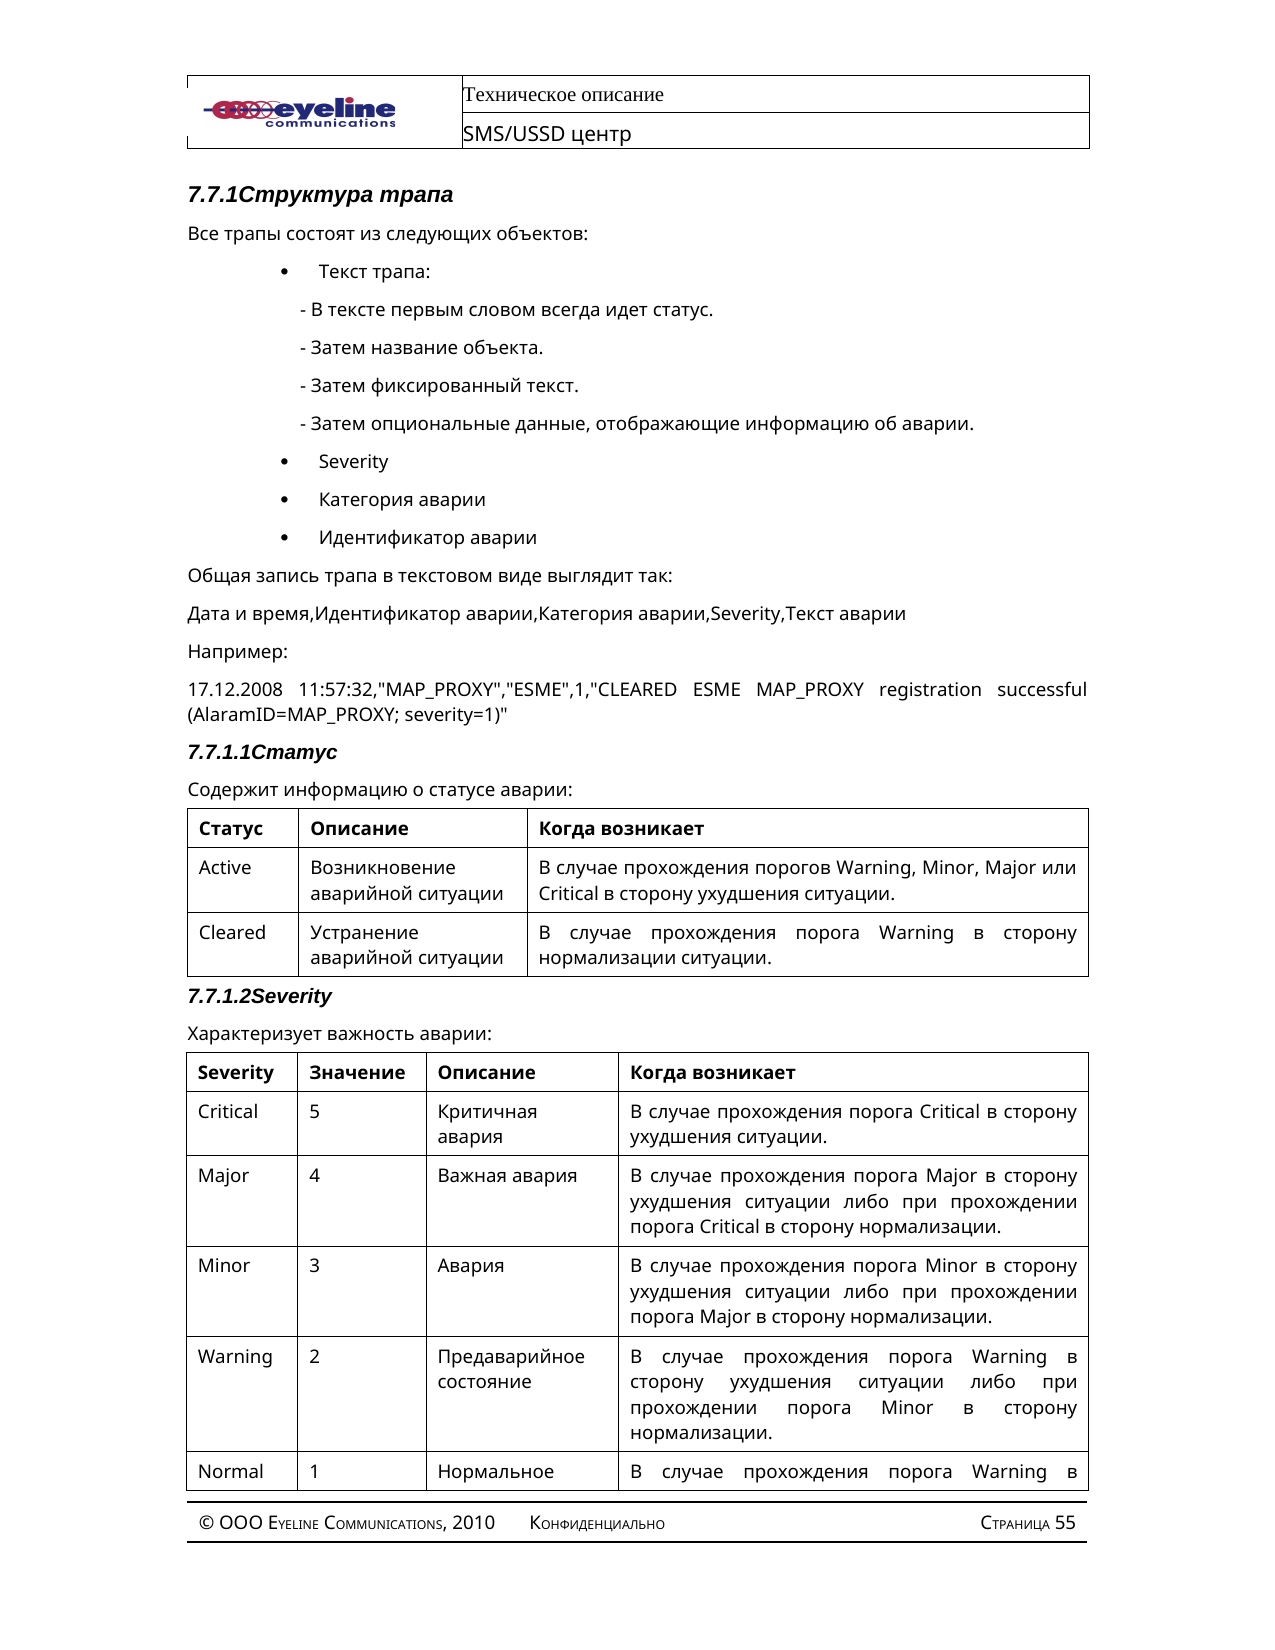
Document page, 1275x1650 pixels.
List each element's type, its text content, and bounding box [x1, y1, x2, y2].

table_cell 2 [298, 1337, 426, 1451]
table_cell В случае прохождения порога Minor в сторону ухудшения ситуации либо при прохождении порога Major в сторону нормализации. [619, 1247, 1088, 1336]
table_cell Авария [427, 1247, 618, 1336]
table_cell Возникновение аварийной ситуации [299, 848, 527, 912]
picture [203, 97, 396, 127]
list - Затем название объекта. [225, 334, 1088, 359]
table_cell В случае прохождения порога Critical в сторону ухудшения ситуации. [619, 1092, 1088, 1155]
table_cell Критичная авария [427, 1092, 618, 1155]
text Все трапы состоят из следующих объектов: [187, 220, 1088, 246]
table_cell Normal [187, 1452, 297, 1490]
table_cell 4 [298, 1156, 426, 1246]
text Дата и время,Идентификатор аварии,Категория аварии,Severity,Текст аварии [187, 600, 1088, 626]
list - Затем фиксированный текст. [225, 372, 1088, 398]
table_cell Major [187, 1156, 297, 1246]
table_cell В случае прохождения порога Warning в сторону ухудшения ситуации либо при прохождении порога Minor в сторону нормализации. [619, 1337, 1088, 1451]
list - В тексте первым словом всегда идет статус. [225, 296, 1088, 322]
list Категория аварии [281, 486, 1088, 512]
subtitle Структура трапа [187, 181, 1088, 207]
subtitle Статус [187, 740, 1088, 764]
table_cell В случае прохождения порога Warning в сторону нормализации ситуации. [528, 913, 1088, 976]
table_cell Нормальное [427, 1452, 618, 1490]
table_cell В случае прохождения порога Major в сторону ухудшения ситуации либо при прохождении порога Critical в сторону нормализации. [619, 1156, 1088, 1246]
table_cell Active [188, 848, 298, 912]
table_header Значение [298, 1053, 426, 1091]
table_cell Warning [187, 1337, 297, 1451]
subtitle Severity [187, 983, 1088, 1007]
table_cell Minor [187, 1247, 297, 1336]
table_cell 5 [298, 1092, 426, 1155]
table_header Когда возникает [619, 1053, 1088, 1091]
table_header Описание [299, 809, 527, 847]
table_header Severity [187, 1053, 297, 1091]
table_header Статус [188, 809, 298, 847]
table_header Когда возникает [528, 809, 1088, 847]
table_header Описание [427, 1053, 618, 1091]
text Например: [187, 638, 1088, 664]
table_cell Critical [187, 1092, 297, 1155]
table_cell 3 [298, 1247, 426, 1336]
table_cell В случае прохождения порога Warning в [619, 1452, 1088, 1490]
list Severity [281, 448, 1088, 474]
text 17.12.2008 11:57:32,"MAP_PROXY","ESME",1,"CLEARED ESME MAP_PROXY registration successful (AlaramID=MAP_PROXY; severity=1)" [187, 676, 1088, 727]
text Характеризует важность аварии: [187, 1020, 1088, 1046]
table_cell В случае прохождения порогов Warning, Minor, Major или Critical в сторону ухудшения ситуации. [528, 848, 1088, 912]
text Общая запись трапа в текстовом виде выглядит так: [187, 562, 1088, 588]
text Содержит информацию о статусе аварии: [187, 776, 1088, 802]
table_cell Cleared [188, 913, 298, 976]
table_cell Важная авария [427, 1156, 618, 1246]
table_cell Предаварийное состояние [427, 1337, 618, 1451]
table_cell 1 [298, 1452, 426, 1490]
list - Затем опциональные данные, отображающие информацию об аварии. [225, 410, 1088, 436]
list Идентификатор аварии [281, 524, 1088, 550]
table_cell Устранение аварийной ситуации [299, 913, 527, 976]
list Текст трапа: [281, 258, 1088, 283]
